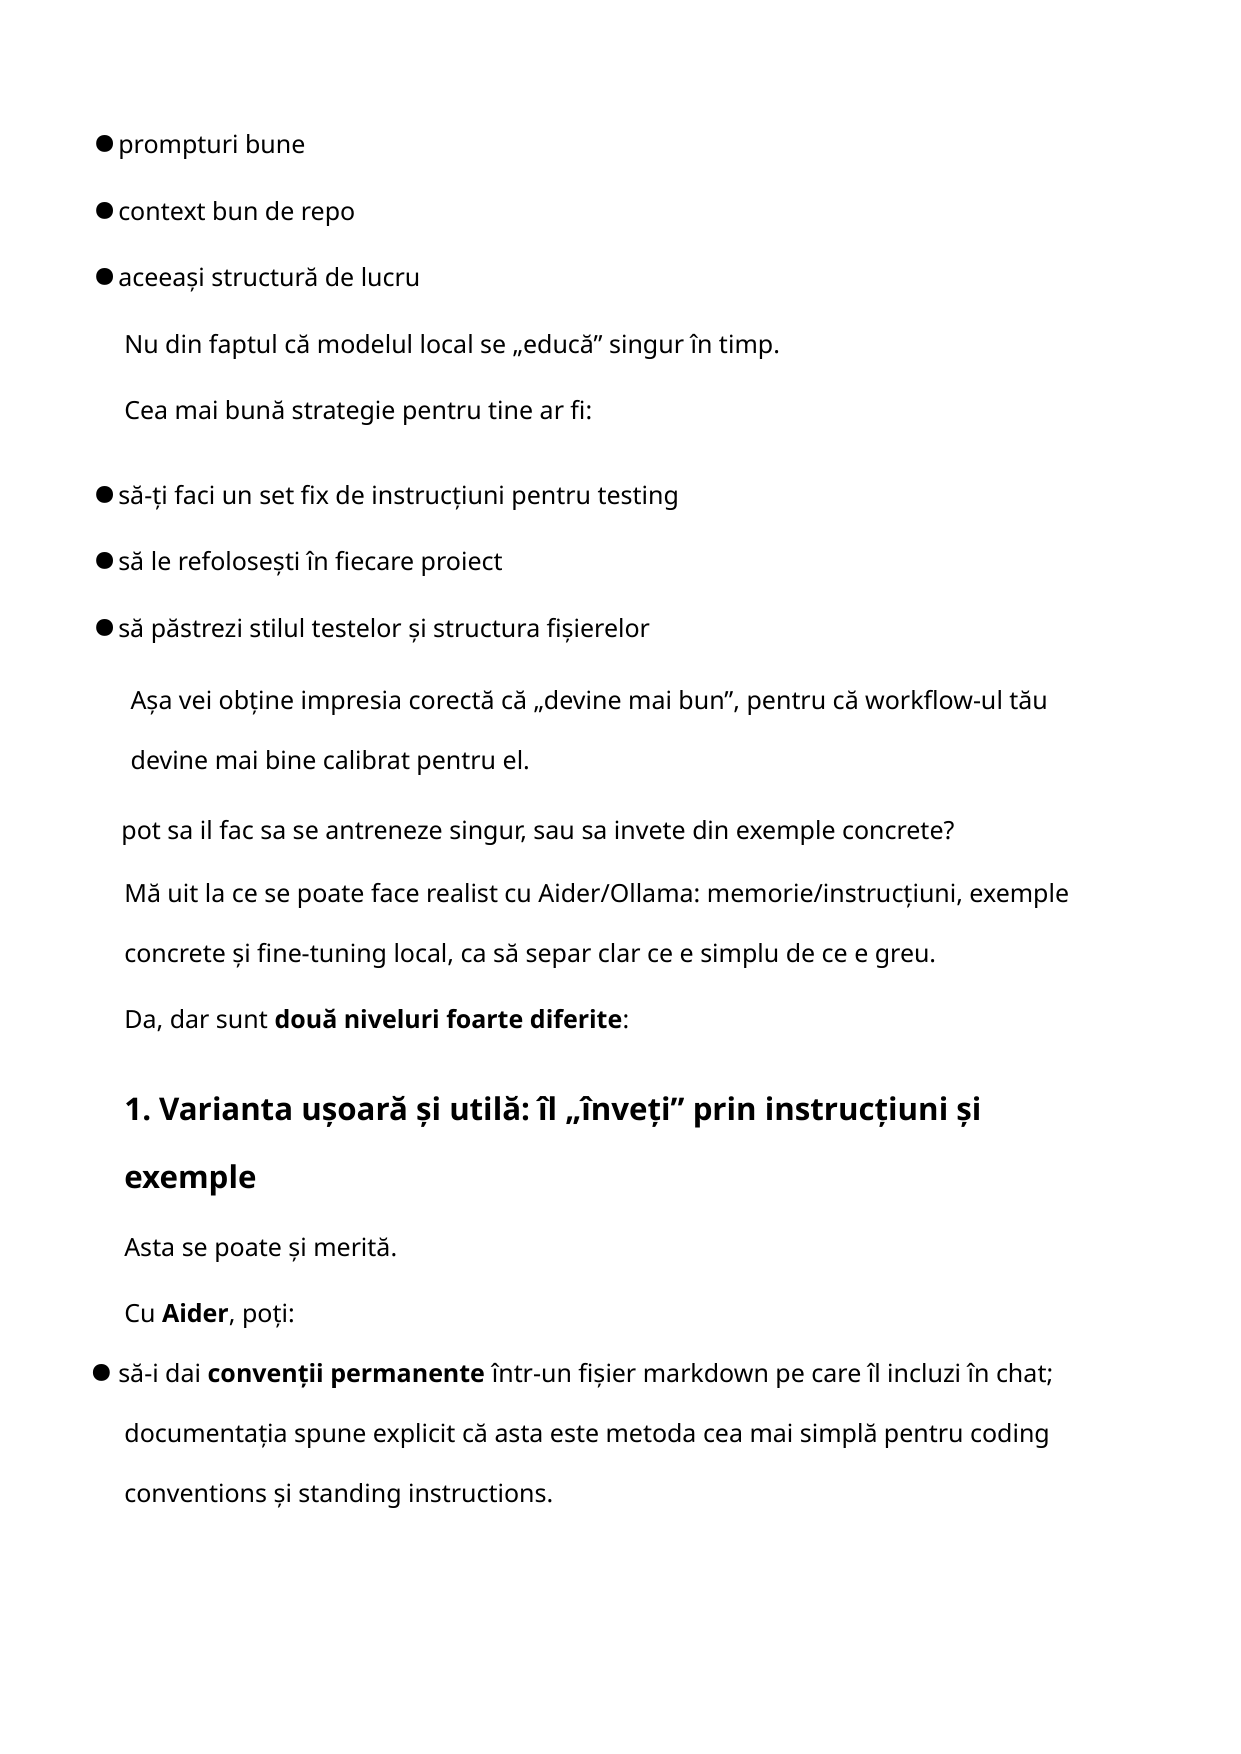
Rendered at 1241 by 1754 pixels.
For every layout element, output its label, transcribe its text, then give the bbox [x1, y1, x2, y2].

text [959, 809, 1122, 849]
list să-ți faci un set fix de instrucțiuni pentru testing [119, 472, 1122, 515]
list să le refolosești în fiecare proiect [119, 538, 1122, 581]
text Mă uit la ce se poate face realist cu Aider/Ollama: memorie/instrucțiuni, exemple concrete și fine-tuning local, ca să separ clar ce e simplu de ce e greu. [119, 870, 1122, 973]
text Cu Aider, poți: [119, 1289, 1122, 1333]
text Cea mai bună strategie pentru tine ar fi: [119, 387, 1122, 430]
list context bun de repo [119, 187, 1122, 231]
list să păstrezi stilul testelor și structura fișierelor [119, 604, 1122, 650]
list aceeași structură de lucru [119, 254, 1122, 297]
text Așa vei obține impresia corectă că „devine mai bun”, pentru că workflow-ul tău devine mai bine calibrat pentru el. [125, 678, 1122, 783]
subtitle 1. Varianta ușoară și utilă: îl „înveți” prin instrucțiuni și exemple [119, 1081, 1122, 1201]
text Nu din faptul că modelul local se „educă” singur în timp. [119, 320, 1122, 363]
text Da, dar sunt două niveluri foarte diferite: [119, 996, 1122, 1039]
list prompturi bune [119, 122, 1122, 164]
text pot sa il fac sa se antreneze singur, sau sa invete din exemple concrete? [122, 810, 958, 849]
list să-i dai convenții permanente într-un fișier markdown pe care îl incluzi în chat; documentația spune explicit că asta este metoda cea mai simplă pentru coding conventions și standing instructions. [119, 1350, 1122, 1516]
text Asta se poate și merită. [119, 1223, 1122, 1266]
